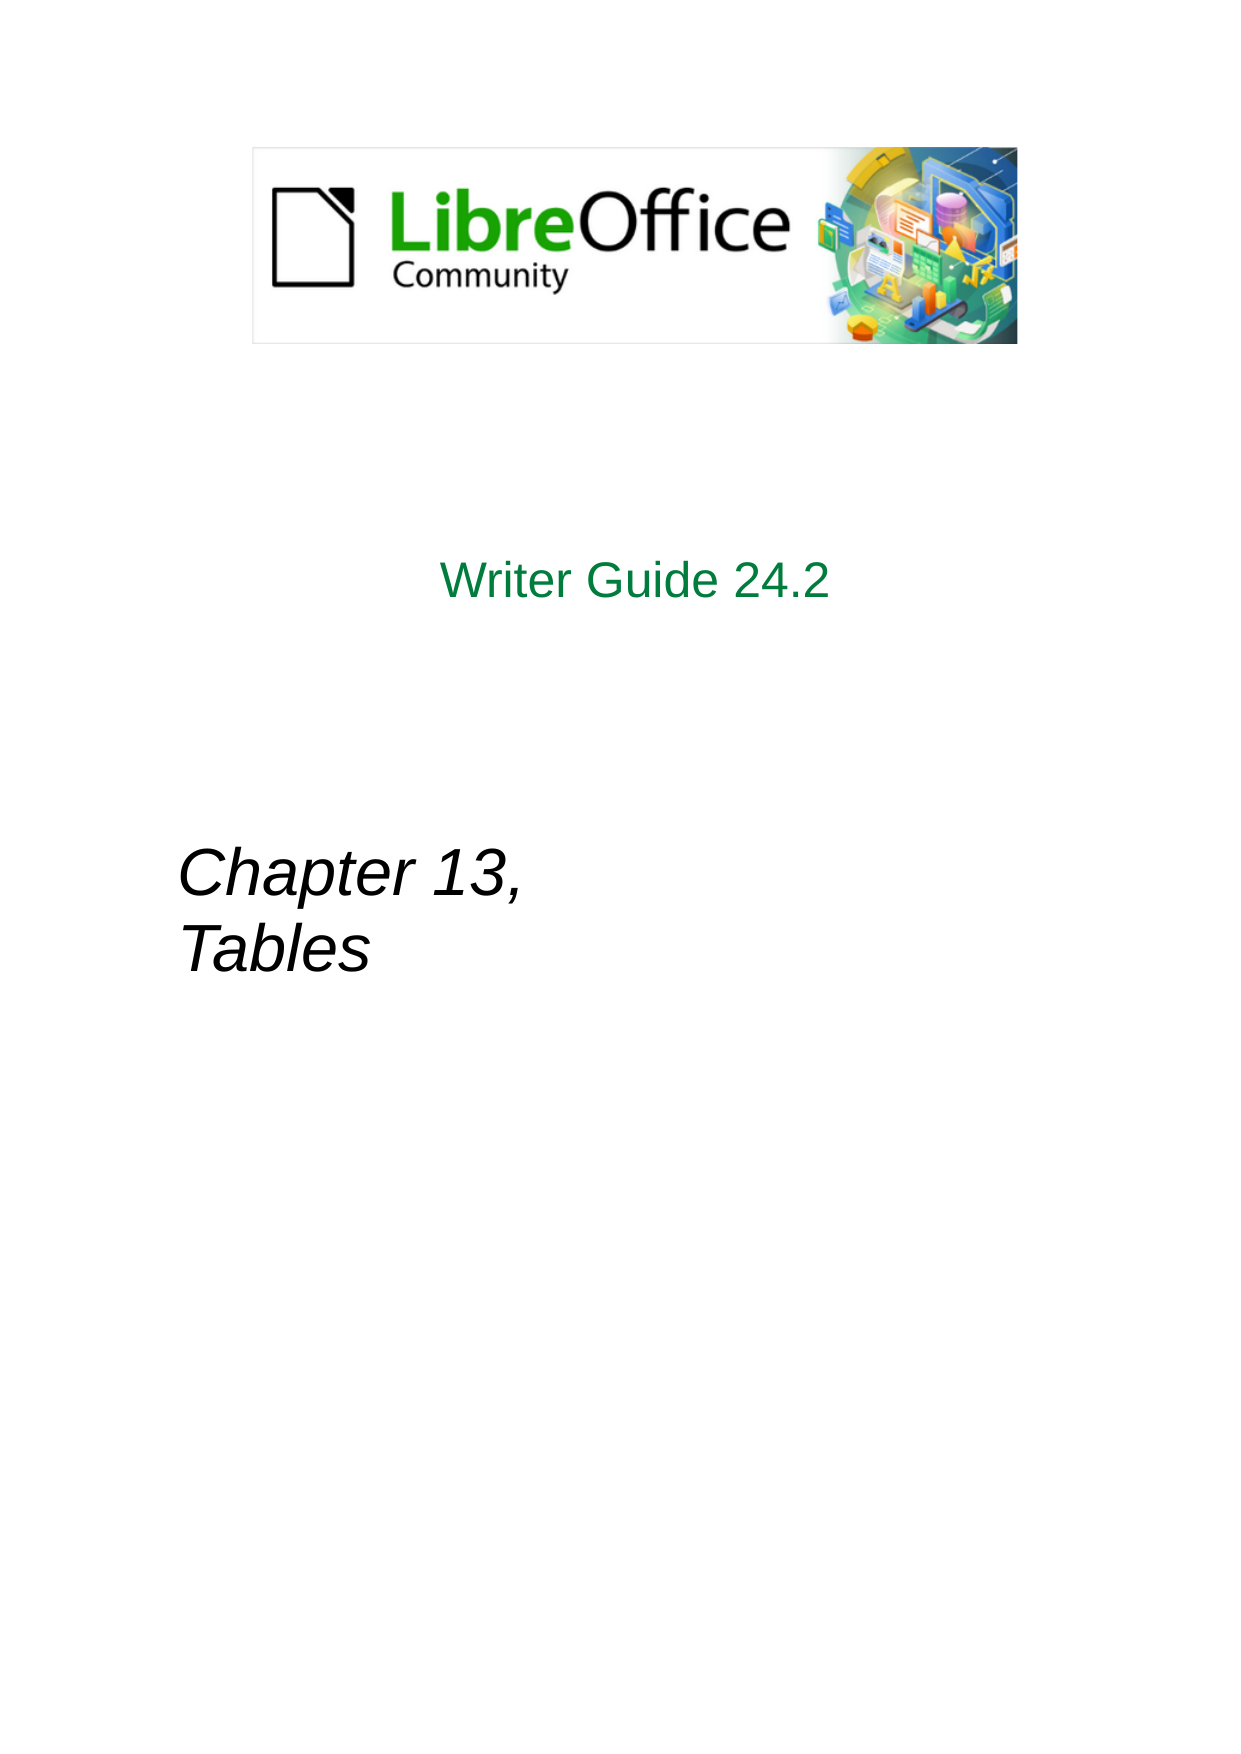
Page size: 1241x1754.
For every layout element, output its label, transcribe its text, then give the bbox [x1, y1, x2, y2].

title Chapter 13, Tables [177, 833, 1093, 986]
picture [252, 147, 1018, 344]
text Writer Guide 24.2 [177, 550, 1093, 608]
